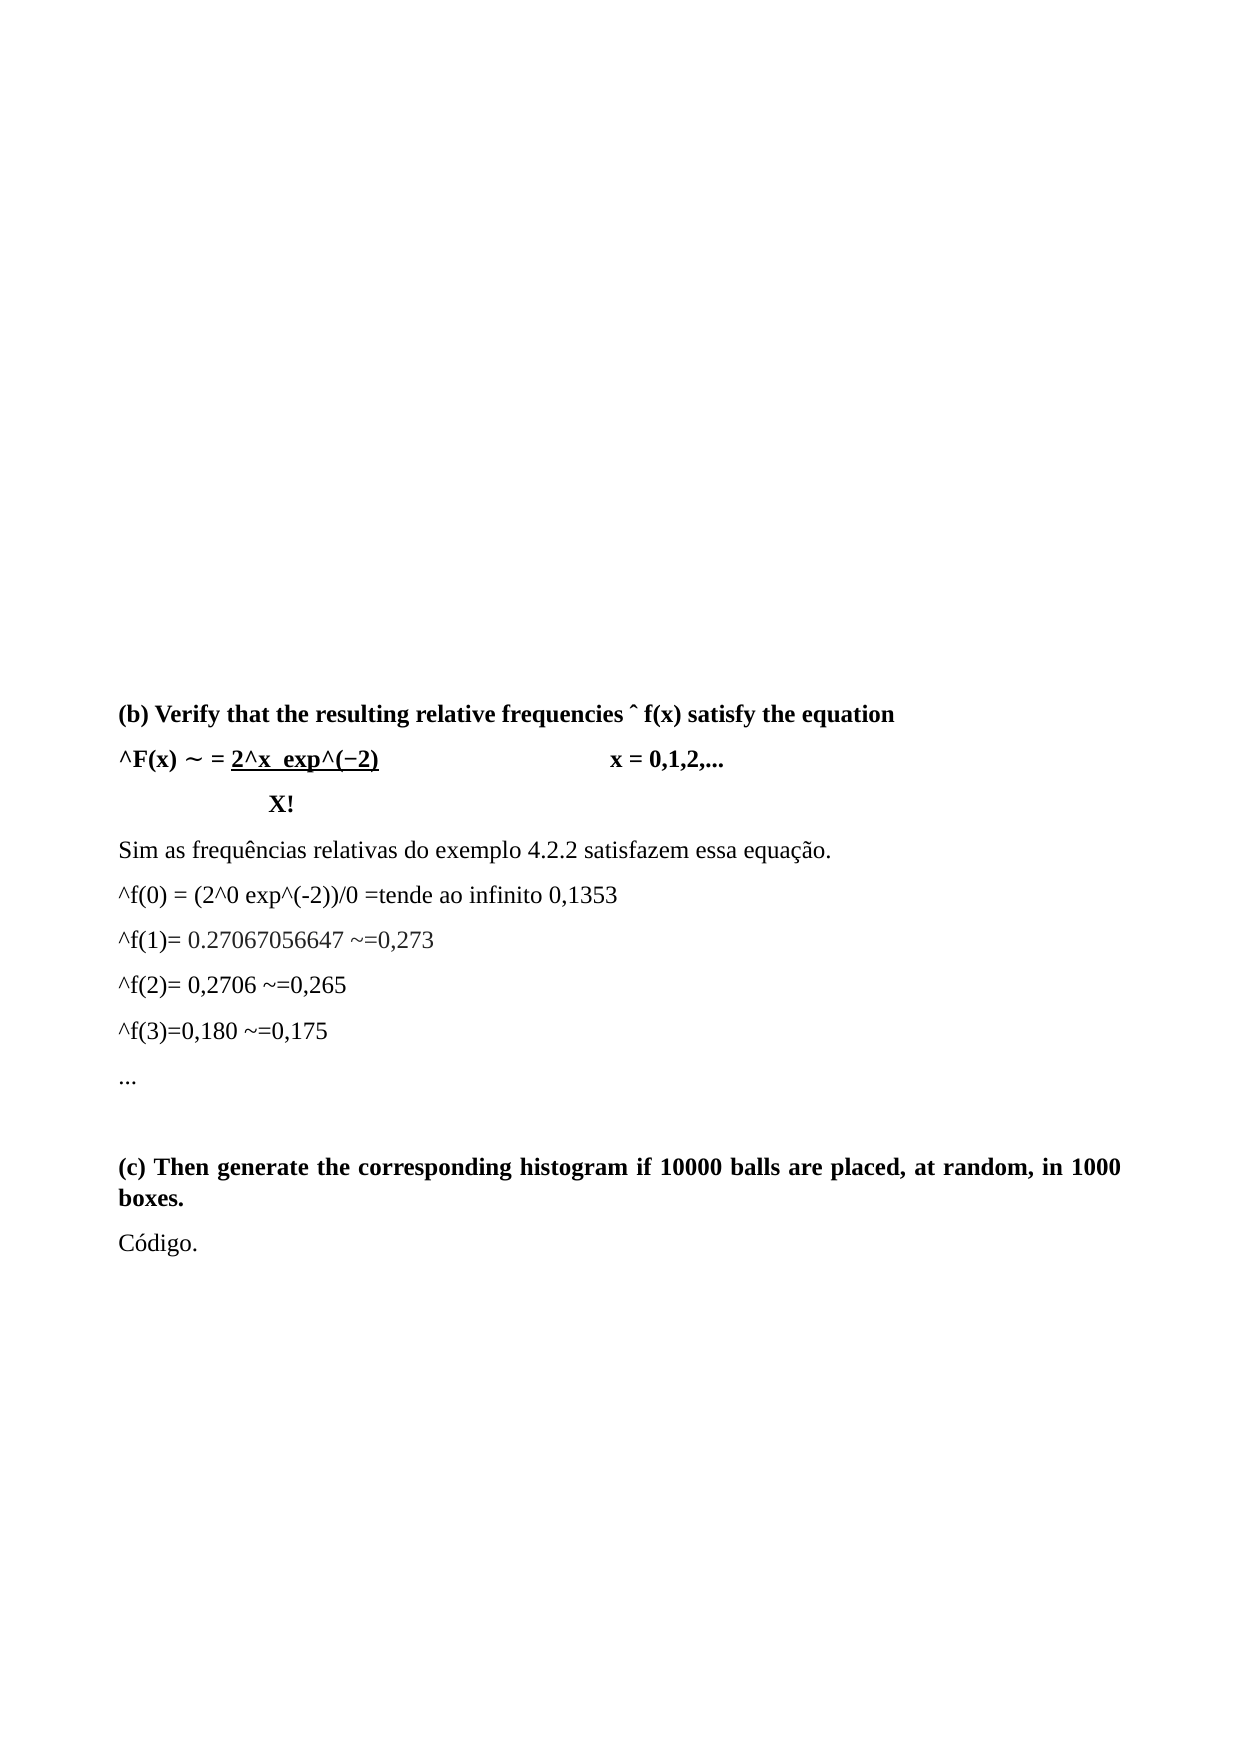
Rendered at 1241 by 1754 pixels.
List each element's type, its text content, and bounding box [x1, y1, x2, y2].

text X! [118, 789, 1122, 818]
text ... [118, 1061, 1122, 1090]
text Sim as frequências relativas do exemplo 4.2.2 satisfazem essa equação. [118, 835, 1122, 863]
text ^f(1)= 0.27067056647 ~=0,273 [118, 925, 1122, 954]
text ^f(0) = (2^0 exp^(-2))/0 =tende ao infinito 0,1353 [118, 880, 1122, 909]
text (c) Then generate the corresponding histogram if 10000 balls are placed, at random, in 1000 boxes. [118, 1152, 1122, 1211]
text Código. [118, 1228, 1122, 1257]
text ^F(x) ∼ = 2^x exp^(−2) x = 0,1,2,... [118, 744, 1122, 773]
text ^f(3)=0,180 ~=0,175 [118, 1016, 1122, 1045]
text ^f(2)= 0,2706 ~=0,265 [118, 971, 1122, 999]
text (b) Verify that the resulting relative frequencies ˆ f(x) satisfy the equation [118, 699, 1122, 727]
